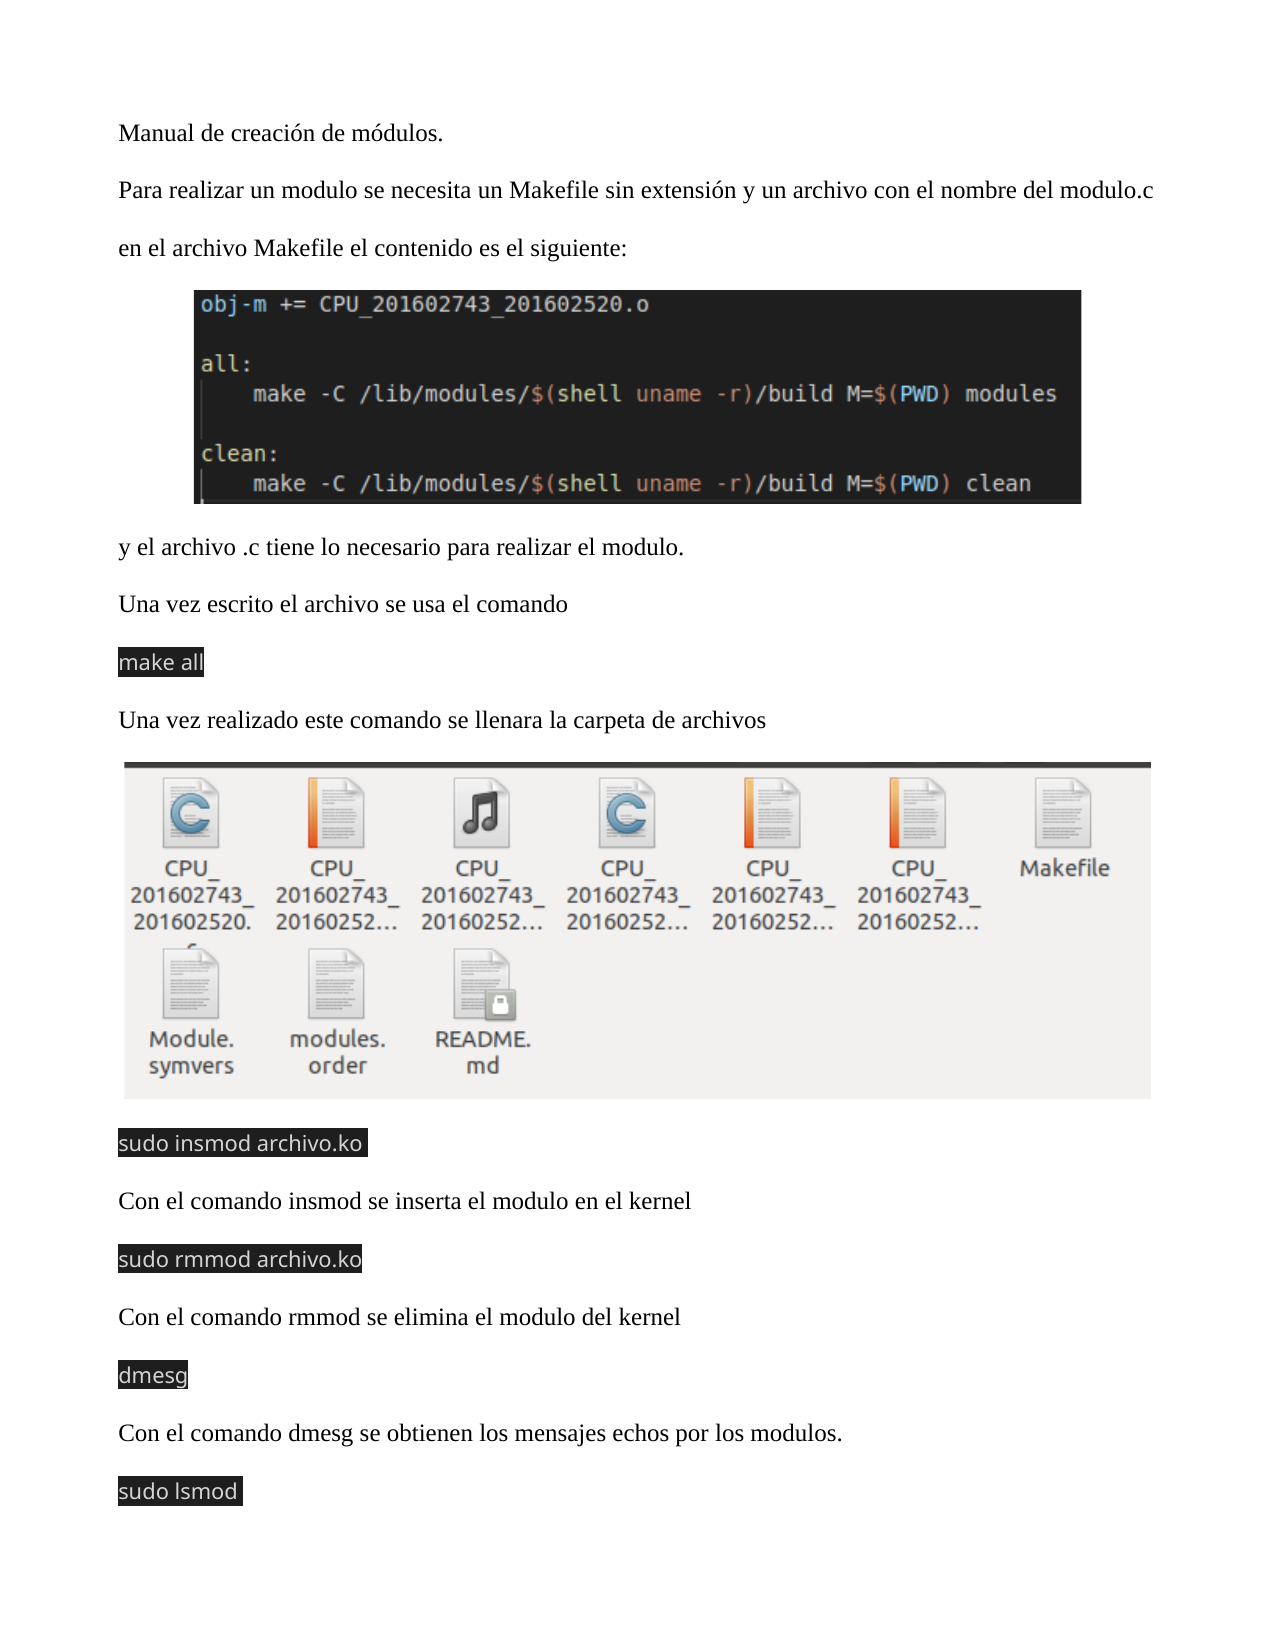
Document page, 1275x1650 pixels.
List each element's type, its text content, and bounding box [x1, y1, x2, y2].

text sudo rmmod archivo.ko [118, 1244, 1157, 1273]
text y el archivo .c tiene lo necesario para realizar el modulo. [118, 532, 1157, 561]
text Con el comando rmmod se elimina el modulo del kernel [118, 1302, 1157, 1331]
text Una vez realizado este comando se llenara la carpeta de archivos [118, 705, 1157, 734]
text Con el comando dmesg se obtienen los mensajes echos por los modulos. [118, 1418, 1157, 1447]
text Manual de creación de módulos. [118, 118, 1157, 147]
text Con el comando insmod se inserta el modulo en el kernel [118, 1186, 1157, 1215]
picture [193, 290, 1082, 504]
picture [124, 762, 1151, 1099]
text sudo lsmod [118, 1476, 1157, 1506]
text Una vez escrito el archivo se usa el comando [118, 589, 1157, 618]
text dmesg [118, 1360, 1157, 1389]
text sudo insmod archivo.ko [118, 1128, 1157, 1157]
text Para realizar un modulo se necesita un Makefile sin extensión y un archivo con el nombre del modulo.c [118, 176, 1157, 204]
text make all [118, 647, 1157, 677]
text en el archivo Makefile el contenido es el siguiente: [118, 233, 1157, 262]
